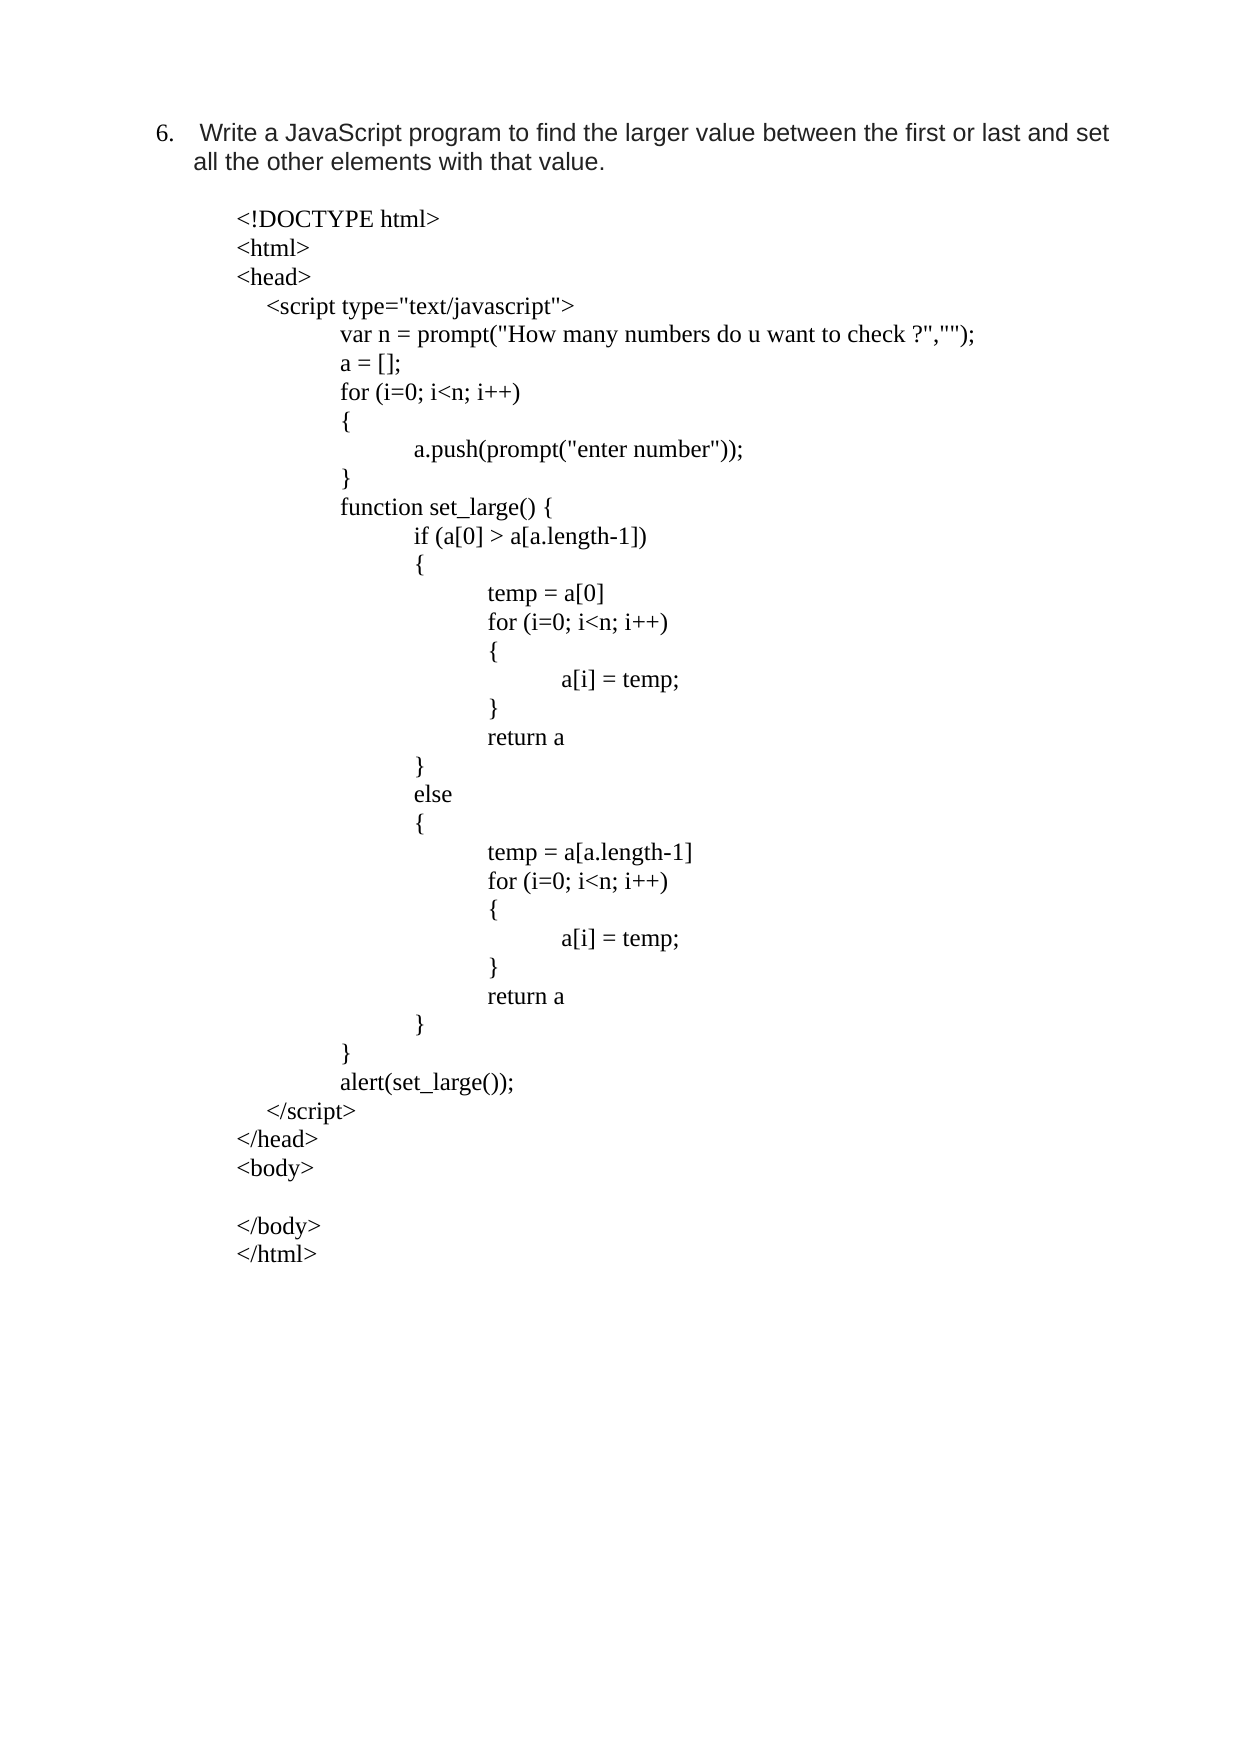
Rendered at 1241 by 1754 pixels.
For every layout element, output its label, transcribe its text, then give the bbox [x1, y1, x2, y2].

text alert(set_large()); [118, 1067, 1122, 1096]
text } [118, 751, 1122, 779]
text { [118, 406, 1122, 434]
list Write a JavaScript program to find the larger value between the first or last and set all the other elements with that value. [156, 118, 1122, 176]
text for (i=0; i<n; i++) [118, 866, 1122, 894]
text </head> [118, 1124, 1122, 1153]
text </script> [118, 1096, 1122, 1124]
text function set_large() { [118, 492, 1122, 521]
text a[i] = temp; [118, 923, 1122, 952]
text for (i=0; i<n; i++) [118, 607, 1122, 636]
text return a [118, 981, 1122, 1009]
text } [118, 463, 1122, 492]
text } [118, 693, 1122, 722]
text for (i=0; i<n; i++) [118, 377, 1122, 406]
text temp = a[a.length-1] [118, 837, 1122, 866]
text a.push(prompt("enter number")); [118, 434, 1122, 463]
text </html> [118, 1239, 1122, 1268]
text var n = prompt("How many numbers do u want to check ?",""); [118, 319, 1122, 348]
text } [118, 952, 1122, 981]
text </body> [118, 1211, 1122, 1239]
text { [118, 549, 1122, 578]
text return a [118, 722, 1122, 751]
text <script type="text/javascript"> [118, 291, 1122, 319]
text a = []; [118, 348, 1122, 377]
text a[i] = temp; [118, 664, 1122, 693]
text <body> [118, 1153, 1122, 1182]
text <head> [118, 262, 1122, 291]
text <html> [118, 233, 1122, 262]
text } [118, 1009, 1122, 1038]
text } [118, 1038, 1122, 1067]
text { [118, 808, 1122, 837]
text else [118, 779, 1122, 808]
text if (a[0] > a[a.length-1]) [118, 521, 1122, 549]
text temp = a[0] [118, 578, 1122, 607]
text { [118, 894, 1122, 923]
text <!DOCTYPE html> [118, 204, 1122, 233]
text { [118, 636, 1122, 664]
